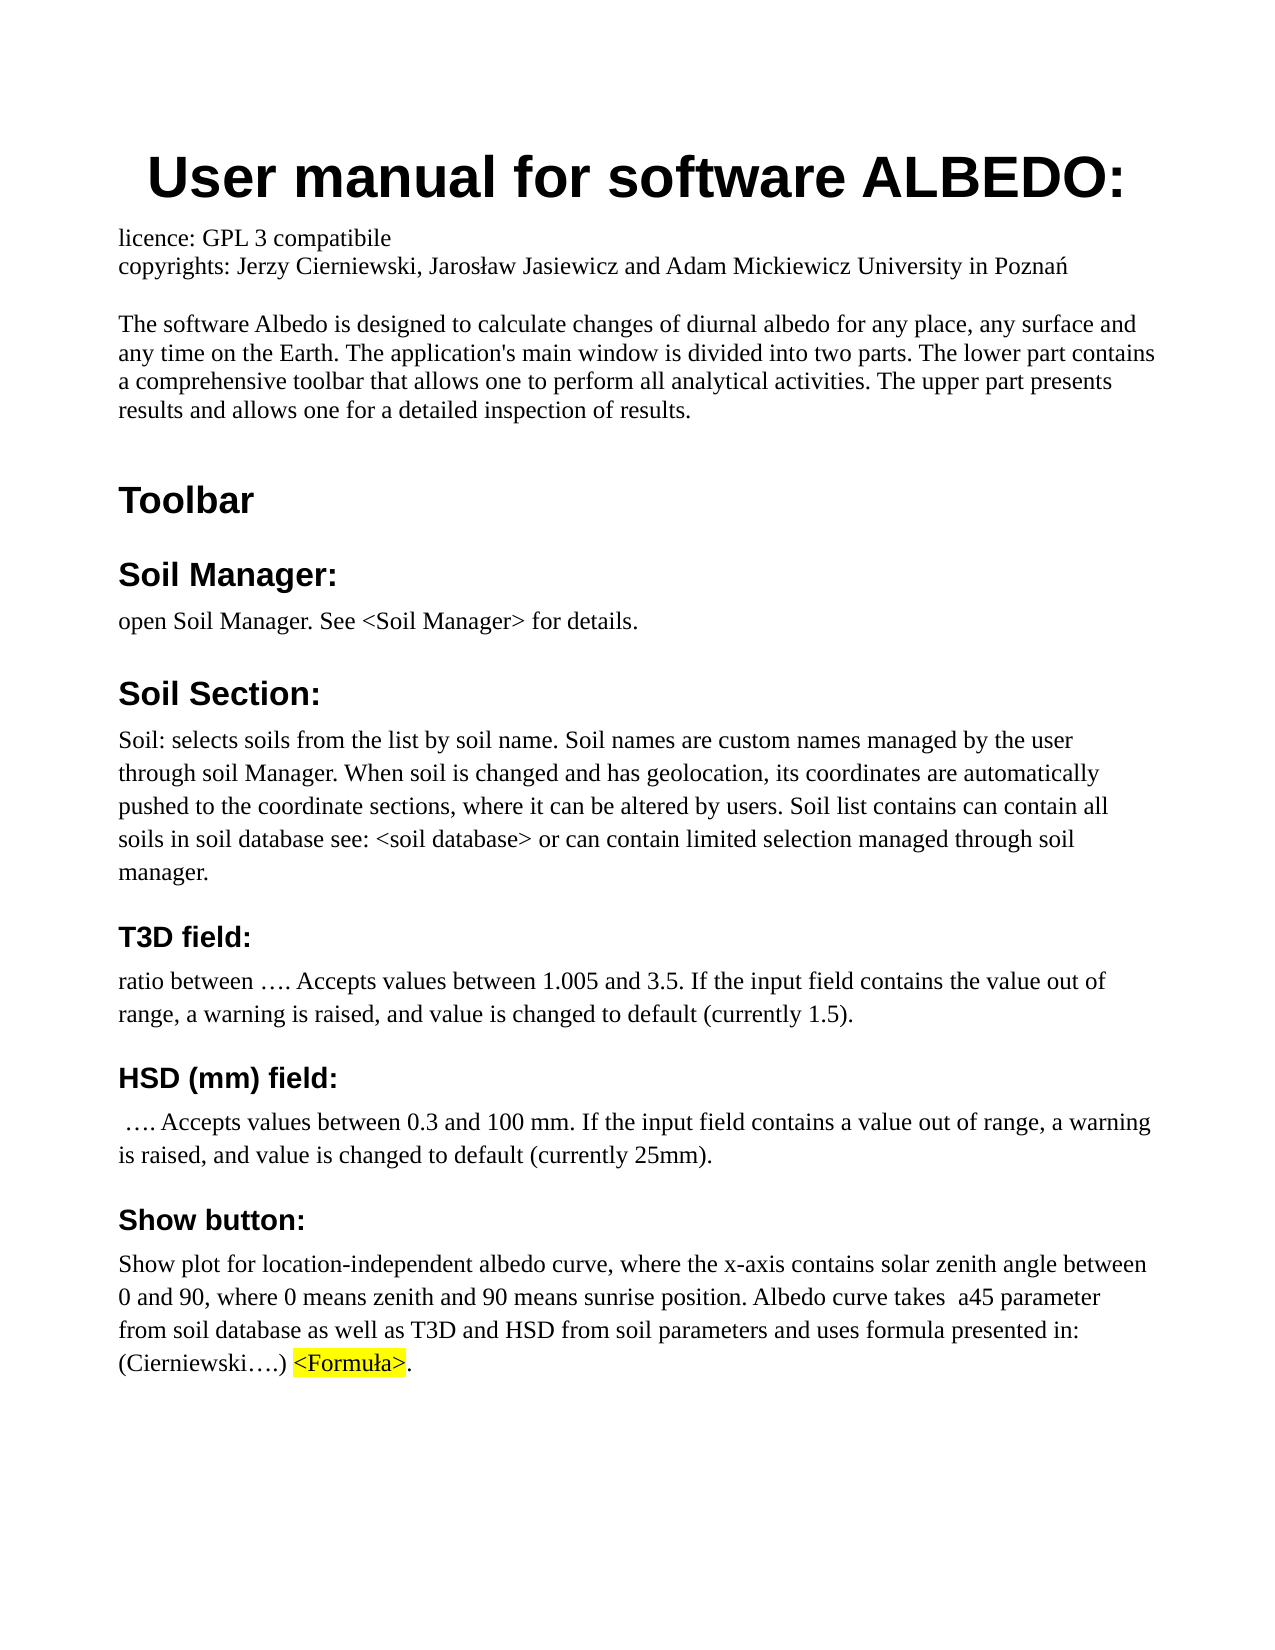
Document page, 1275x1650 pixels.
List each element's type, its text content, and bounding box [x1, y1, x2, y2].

text open Soil Manager. See <Soil Manager> for details. [118, 606, 1157, 634]
text licence: GPL 3 compatibile [118, 223, 1157, 251]
title User manual for software ALBEDO: [118, 143, 1157, 210]
subtitle Show button: [118, 1203, 1157, 1236]
text ratio between …. Accepts values between 1.005 and 3.5. If the input field contains the value out of range, a warning is raised, and value is changed to default (currently 1.5). [118, 966, 1157, 1028]
text …. Accepts values between 0.3 and 100 mm. If the input field contains a value out of range, a warning is raised, and value is changed to default (currently 25mm). [118, 1107, 1157, 1169]
subtitle Soil Section: [118, 674, 1157, 713]
text copyrights: Jerzy Cierniewski, Jarosław Jasiewicz and Adam Mickiewicz University in Poznań [118, 251, 1157, 280]
text The software Albedo is designed to calculate changes of diurnal albedo for any place, any surface and any time on the Earth. The application's main window is divided into two parts. The lower part contains a comprehensive toolbar that allows one to perform all analytical activities. The upper part presents results and allows one for a detailed inspection of results. [118, 309, 1157, 424]
subtitle HSD (mm) field: [118, 1061, 1157, 1095]
subtitle Toolbar [118, 478, 1157, 521]
text Show plot for location-independent albedo curve, where the x-axis contains solar zenith angle between 0 and 90, where 0 means zenith and 90 means sunrise position. Albedo curve takes a45 parameter from soil database as well as T3D and HSD from soil parameters and uses formula presented in: (Cierniewski….) <Formuła>. [118, 1249, 1157, 1377]
subtitle Soil Manager: [118, 555, 1157, 593]
subtitle T3D field: [118, 920, 1157, 953]
text Soil: selects soils from the list by soil name. Soil names are custom names managed by the user through soil Manager. When soil is changed and has geolocation, its coordinates are automatically pushed to the coordinate sections, where it can be altered by users. Soil list contains can contain all soils in soil database see: <soil database> or can contain limited selection managed through soil manager. [118, 725, 1157, 886]
